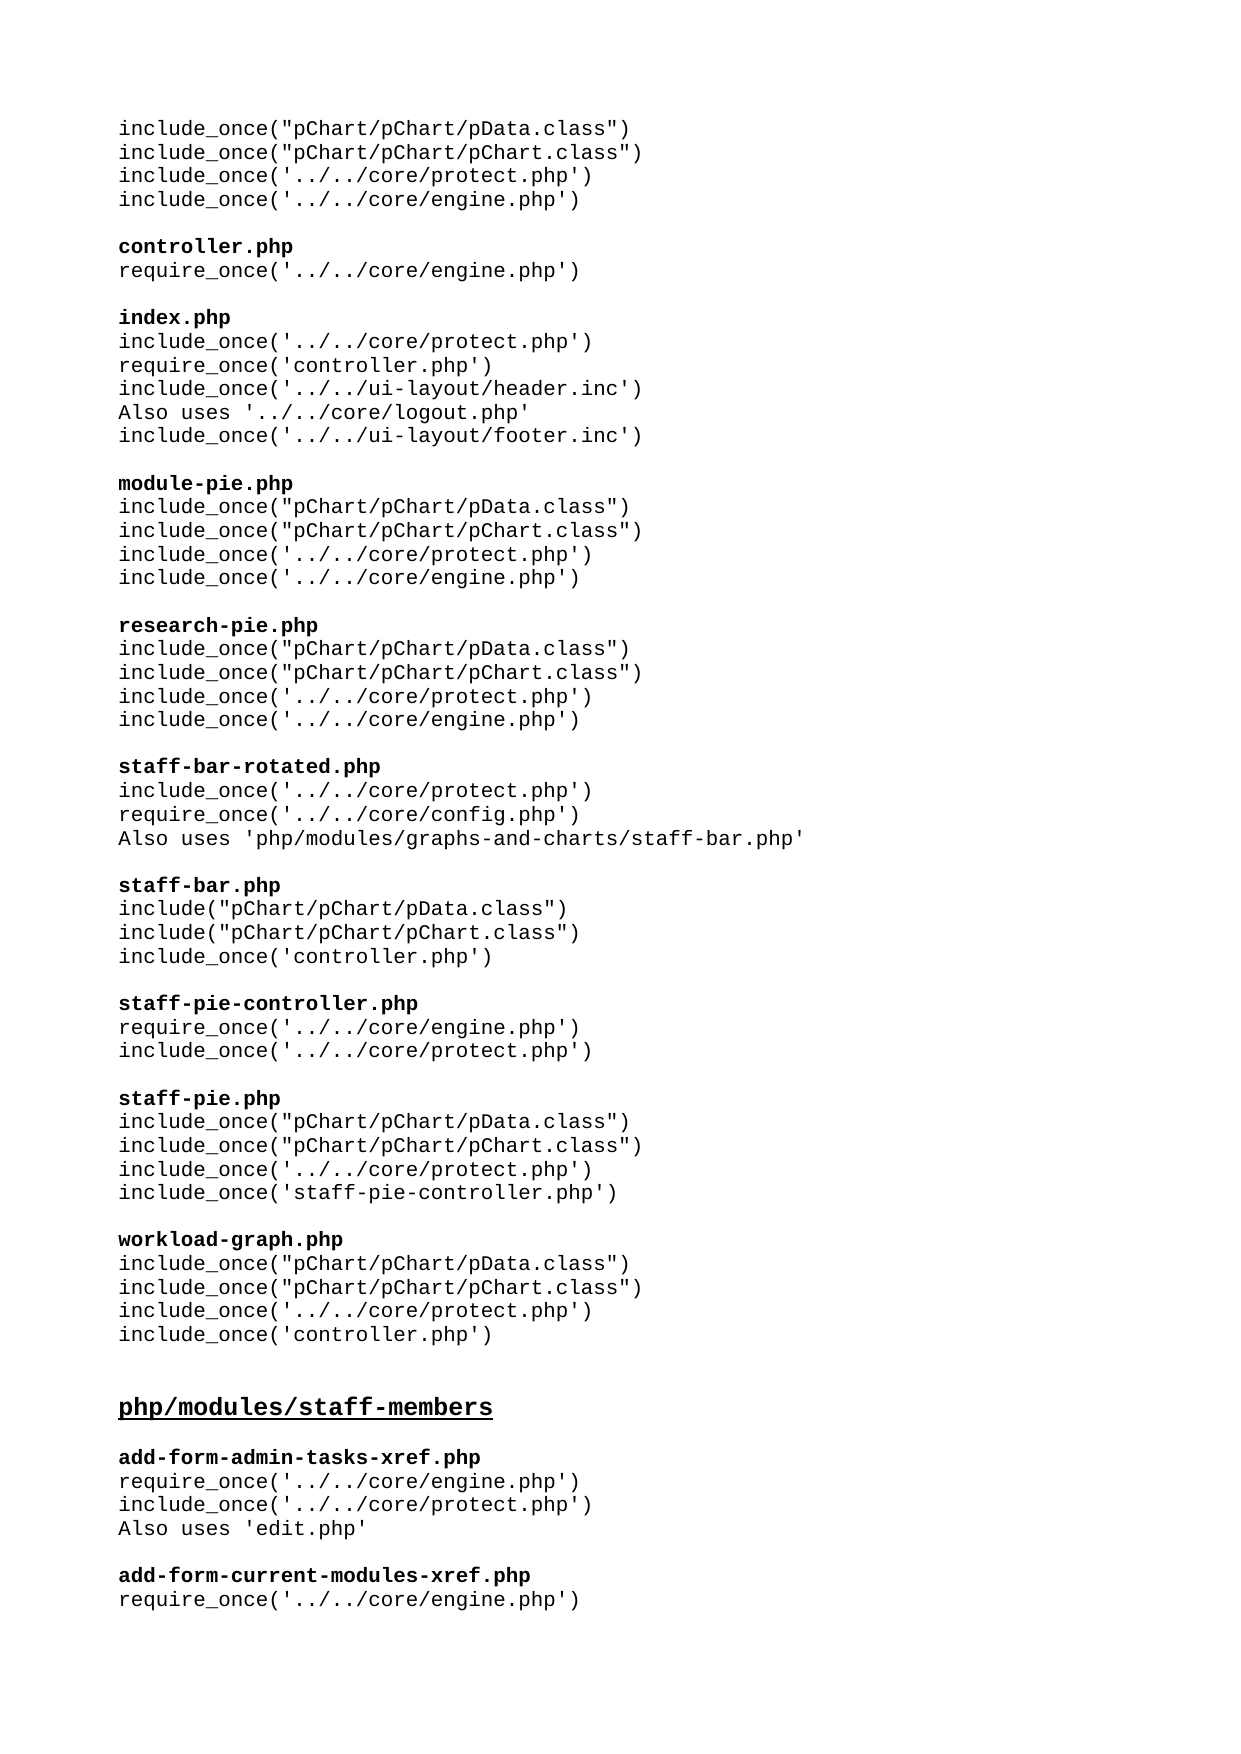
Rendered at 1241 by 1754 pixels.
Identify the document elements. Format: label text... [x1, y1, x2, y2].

text Also uses 'edit.php' [118, 1518, 1122, 1542]
text include_once("pChart/pChart/pData.class") [118, 1111, 1122, 1135]
text include_once("pChart/pChart/pChart.class") [118, 142, 1122, 165]
text include_once("pChart/pChart/pChart.class") [118, 1277, 1122, 1300]
text include_once('../../ui-layout/footer.inc') [118, 426, 1122, 449]
text require_once('../../core/engine.php') [118, 1589, 1122, 1612]
text index.php [118, 307, 1122, 331]
text require_once('../../core/engine.php') [118, 1471, 1122, 1494]
text include("pChart/pChart/pData.class") [118, 898, 1122, 922]
text require_once('../../core/config.php') [118, 804, 1122, 827]
text include_once('../../core/protect.php') [118, 686, 1122, 709]
text workload-graph.php [118, 1229, 1122, 1253]
text controller.php [118, 236, 1122, 260]
text require_once('../../core/engine.php') [118, 1017, 1122, 1040]
text include_once('../../core/engine.php') [118, 567, 1122, 591]
text php/modules/staff-members [118, 1395, 1122, 1423]
text include_once("pChart/pChart/pChart.class") [118, 1135, 1122, 1158]
text include_once("pChart/pChart/pData.class") [118, 496, 1122, 520]
text include_once('../../core/protect.php') [118, 1158, 1122, 1182]
text include_once("pChart/pChart/pData.class") [118, 638, 1122, 662]
text include_once("pChart/pChart/pData.class") [118, 118, 1122, 142]
text include_once('controller.php') [118, 946, 1122, 969]
text staff-pie-controller.php [118, 993, 1122, 1017]
text staff-bar-rotated.php [118, 757, 1122, 780]
text include_once('../../core/protect.php') [118, 1300, 1122, 1324]
text include_once('staff-pie-controller.php') [118, 1182, 1122, 1206]
text include_once('controller.php') [118, 1324, 1122, 1348]
text include_once('../../core/protect.php') [118, 1040, 1122, 1064]
text research-pie.php [118, 615, 1122, 638]
text include_once("pChart/pChart/pChart.class") [118, 662, 1122, 686]
text include("pChart/pChart/pChart.class") [118, 922, 1122, 946]
text include_once('../../core/protect.php') [118, 331, 1122, 354]
text include_once('../../core/protect.php') [118, 165, 1122, 189]
text staff-pie.php [118, 1088, 1122, 1111]
text include_once('../../core/engine.php') [118, 709, 1122, 733]
text staff-bar.php [118, 875, 1122, 898]
text add-form-admin-tasks-xref.php [118, 1447, 1122, 1471]
text include_once("pChart/pChart/pData.class") [118, 1253, 1122, 1277]
text include_once('../../ui-layout/header.inc') [118, 378, 1122, 402]
text include_once('../../core/protect.php') [118, 780, 1122, 804]
text add-form-current-modules-xref.php [118, 1565, 1122, 1589]
text module-pie.php [118, 473, 1122, 496]
text Also uses '../../core/logout.php' [118, 402, 1122, 426]
text include_once('../../core/protect.php') [118, 544, 1122, 567]
text require_once('../../core/engine.php') [118, 260, 1122, 284]
text require_once('controller.php') [118, 354, 1122, 378]
text include_once("pChart/pChart/pChart.class") [118, 520, 1122, 544]
text Also uses 'php/modules/graphs-and-charts/staff-bar.php' [118, 827, 1122, 851]
text include_once('../../core/protect.php') [118, 1494, 1122, 1518]
text include_once('../../core/engine.php') [118, 189, 1122, 213]
